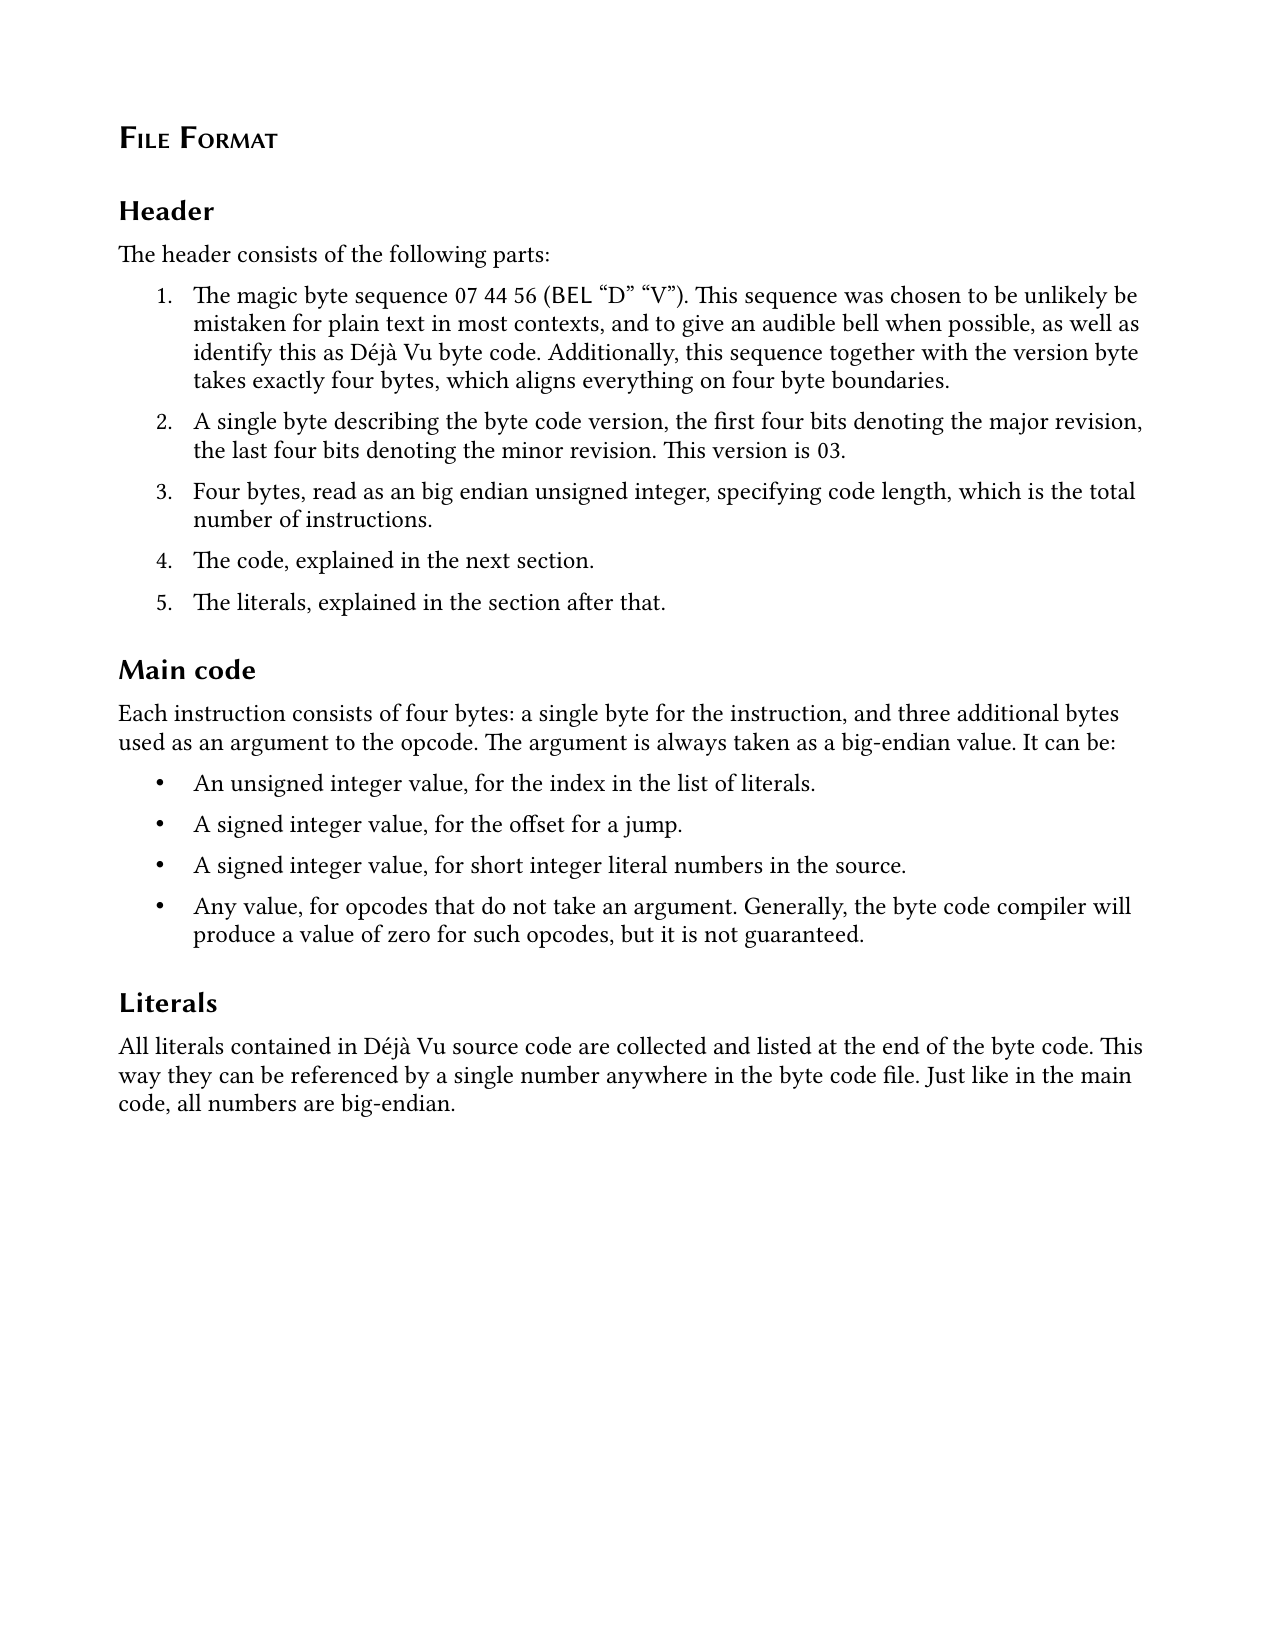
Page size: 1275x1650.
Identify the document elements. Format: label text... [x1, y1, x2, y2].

subtitle Literals [118, 987, 1157, 1020]
text Each instruction consists of four bytes: a single byte for the instruction, and three additional bytes used as an argument to the opcode. The argument is always taken as a big-endian value. It can be: [118, 699, 1157, 756]
text The header consists of the following parts: [118, 239, 1157, 268]
subtitle File Format [118, 118, 1157, 156]
list The magic byte sequence 07 44 56 (BEL “D” “V”). This sequence was chosen to be unlikely be mistaken for plain text in most contexts, and to give an audible bell when possible, as well as identify this as Déjà Vu byte code. Additionally, this sequence together with the version byte takes exactly four bytes, which aligns everything on four byte boundaries. [156, 281, 1157, 395]
list Any value, for opcodes that do not take an argument. Generally, the byte code compiler will produce a value of zero for such opcodes, but it is not guaranteed. [156, 892, 1157, 949]
list A signed integer value, for the offset for a jump. [156, 810, 1157, 838]
subtitle Main code [118, 653, 1157, 687]
subtitle Header [118, 194, 1157, 227]
text All literals contained in Déjà Vu source code are collected and listed at the end of the byte code. This way they can be referenced by a single number anywhere in the byte code file. Just like in the main code, all numbers are big-endian. [118, 1032, 1157, 1118]
list The literals, explained in the section after that. [156, 587, 1157, 616]
list The code, explained in the next section. [156, 546, 1157, 575]
list Four bytes, read as an big endian unsigned integer, specifying code length, which is the total number of instructions. [156, 477, 1157, 534]
list An unsigned integer value, for the index in the list of literals. [156, 769, 1157, 797]
list A signed integer value, for short integer literal numbers in the source. [156, 851, 1157, 879]
list A single byte describing the byte code version, the first four bits denoting the major revision, the last four bits denoting the minor revision. This version is 03. [156, 407, 1157, 464]
